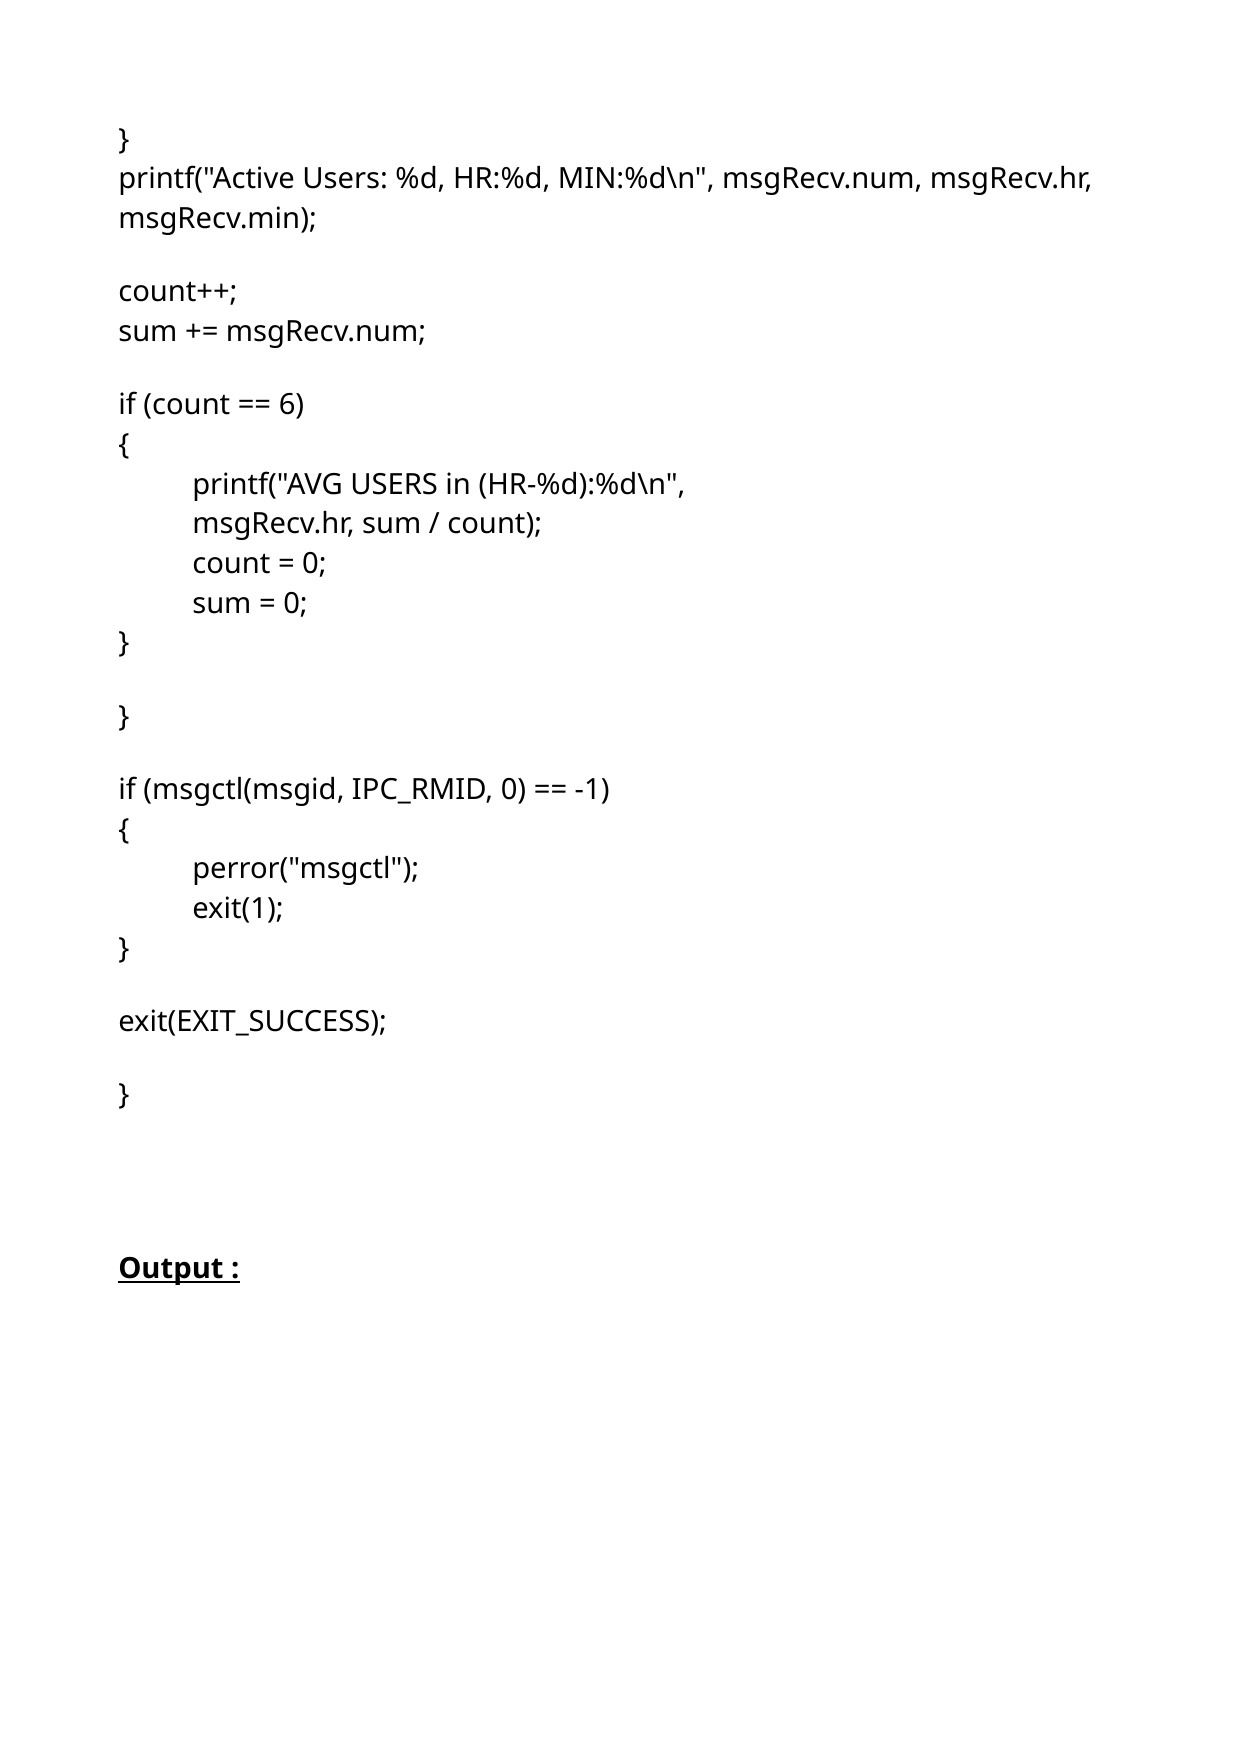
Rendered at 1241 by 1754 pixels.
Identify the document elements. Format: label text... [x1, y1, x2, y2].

text count = 0; [118, 542, 1122, 582]
text exit(1); [118, 887, 1122, 927]
text { [118, 808, 1122, 848]
text } [118, 1073, 1122, 1113]
text perror("msgctl"); [118, 848, 1122, 887]
text sum = 0; [118, 582, 1122, 622]
text } [118, 695, 1122, 735]
text exit(EXIT_SUCCESS); [118, 1000, 1122, 1040]
text Output : [118, 1247, 1122, 1287]
text printf("AVG USERS in (HR-%d):%d\n", [118, 463, 1122, 503]
text count++; [118, 271, 1122, 310]
text { [118, 423, 1122, 463]
text if (msgctl(msgid, IPC_RMID, 0) == -1) [118, 768, 1122, 808]
text } [118, 622, 1122, 661]
text } [118, 118, 1122, 158]
text sum += msgRecv.num; [118, 310, 1122, 350]
text if (count == 6) [118, 384, 1122, 423]
text } [118, 927, 1122, 967]
text msgRecv.hr, sum / count); [118, 503, 1122, 542]
text printf("Active Users: %d, HR:%d, MIN:%d\n", msgRecv.num, msgRecv.hr, msgRecv.min); [118, 158, 1122, 237]
